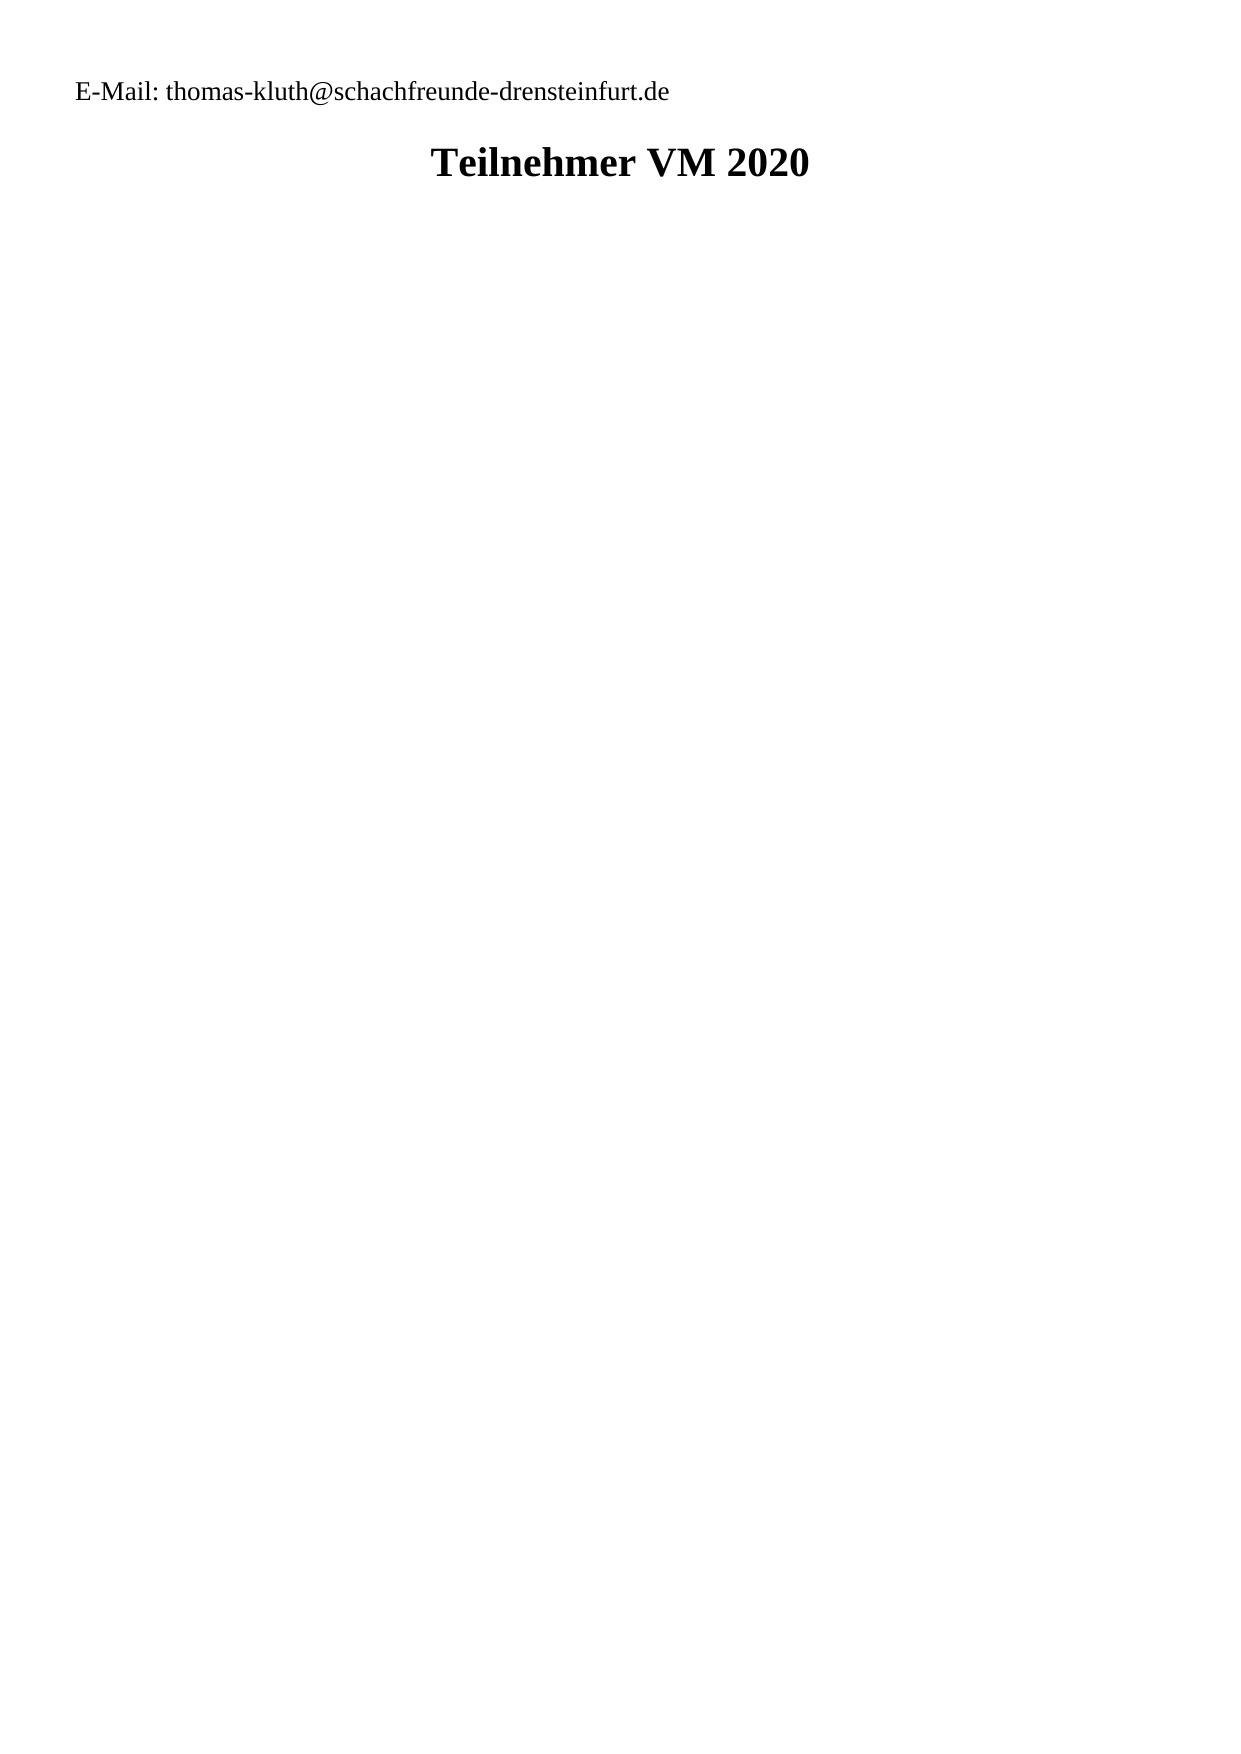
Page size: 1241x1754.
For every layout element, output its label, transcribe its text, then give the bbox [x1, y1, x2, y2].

subtitle Teilnehmer VM 2020 [75, 137, 1165, 185]
text E-Mail: thomas-kluth@schachfreunde-drensteinfurt.de [75, 75, 1233, 106]
